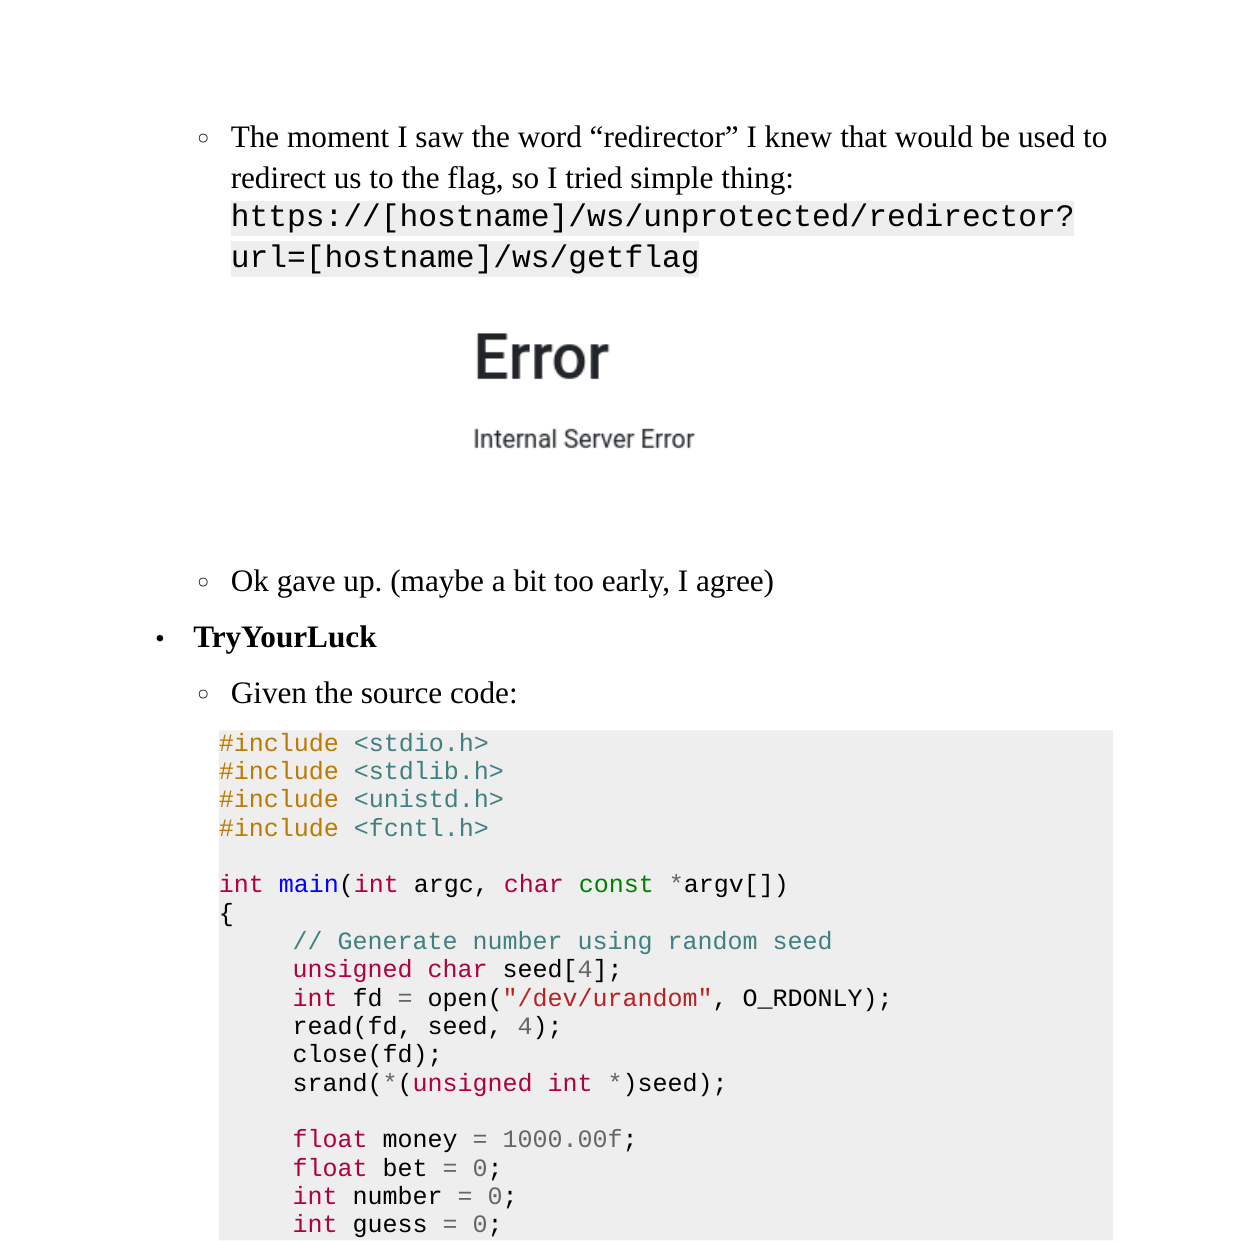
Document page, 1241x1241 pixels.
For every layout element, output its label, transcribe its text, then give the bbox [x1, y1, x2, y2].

picture [450, 296, 790, 503]
list Ok gave up. (maybe a bit too early, I agree) [193, 562, 1122, 598]
list Given the source code: [193, 674, 1122, 710]
list TryYourLuck [156, 618, 1122, 654]
list The moment I saw the word “redirector” I knew that would be used to redirect us to the flag, so I tried simple thing: https://[hostname]/ws/unprotected/redirector?url=[hostname]/ws/getflag [193, 118, 1122, 277]
